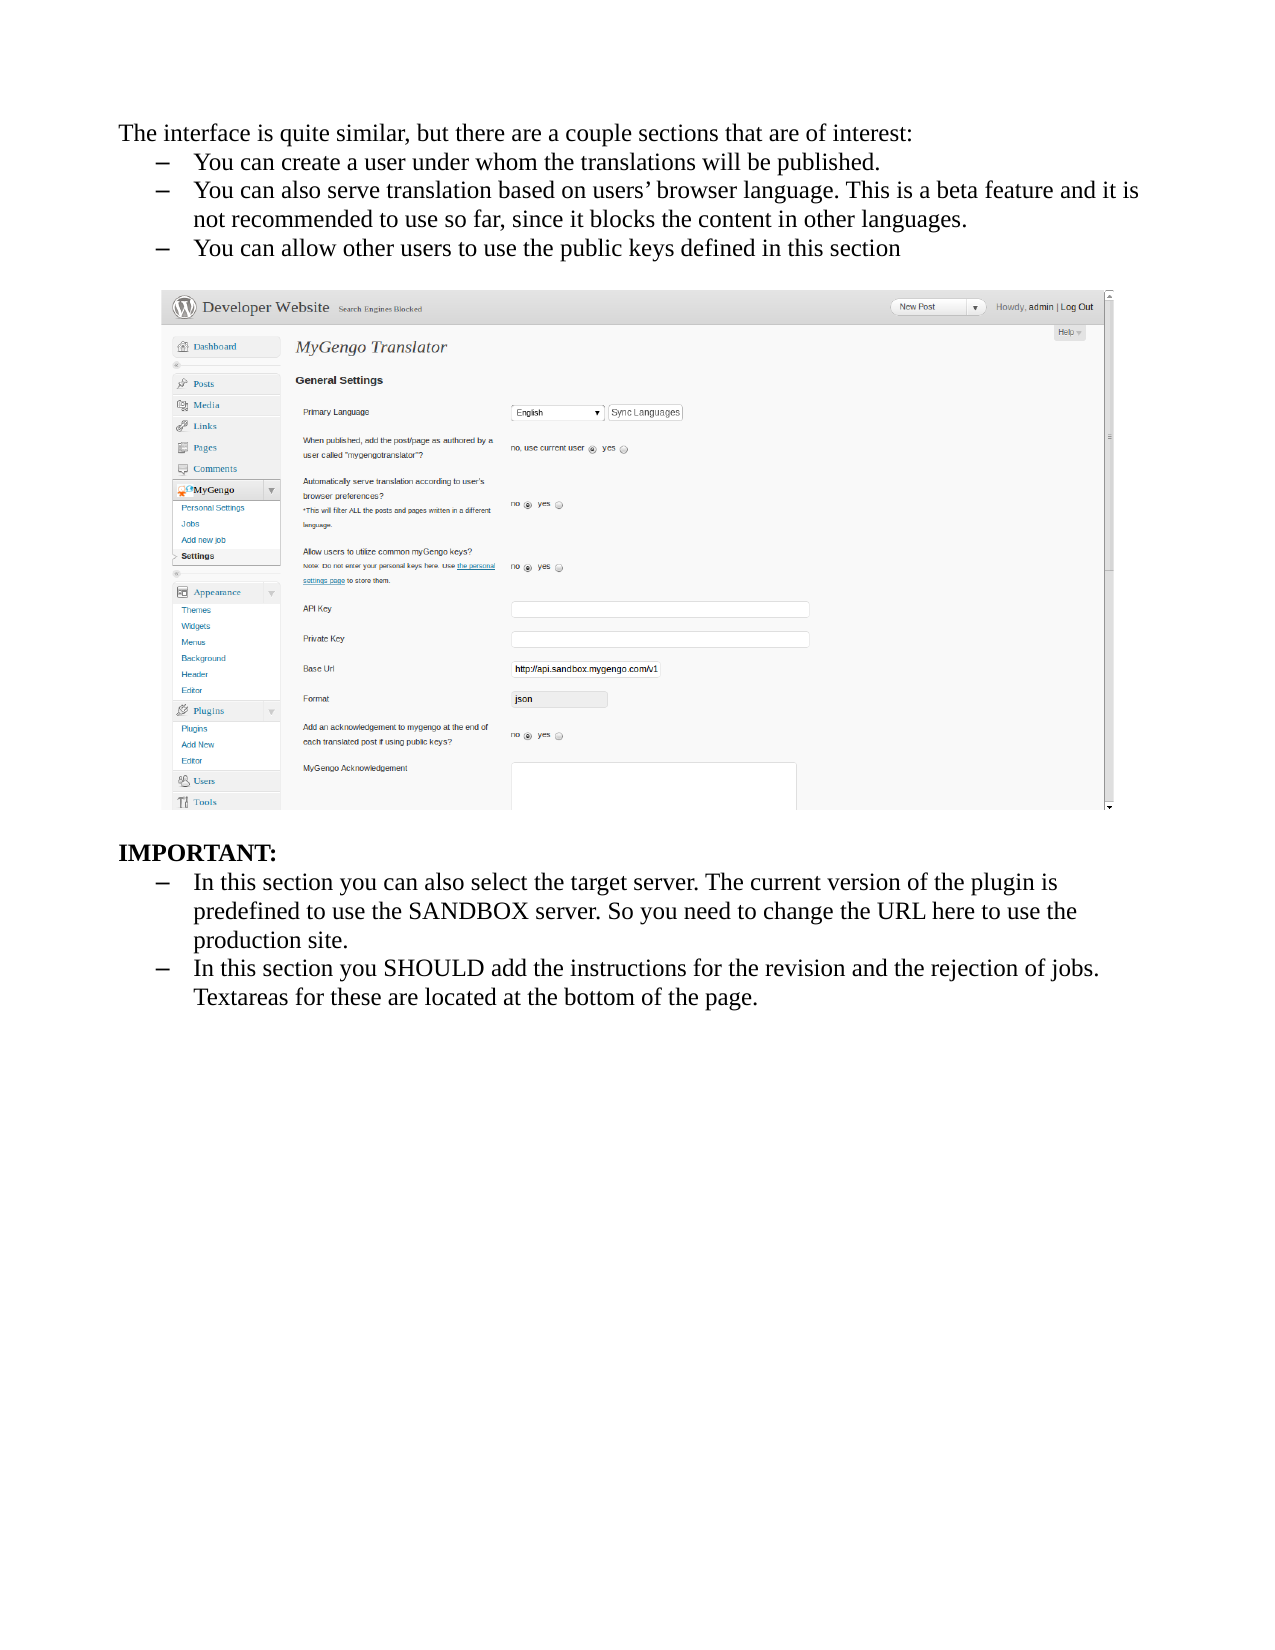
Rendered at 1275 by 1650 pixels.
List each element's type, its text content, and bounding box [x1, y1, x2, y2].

list You can create a user under whom the translations will be published. [156, 147, 1157, 176]
list In this section you can also select the target server. The current version of the plugin is predefined to use the SANDBOX server. So you need to change the URL here to use the production site. [156, 867, 1157, 953]
list In this section you SHOULD add the instructions for the revision and the rejection of jobs. Textareas for these are located at the bottom of the page. [156, 953, 1157, 1011]
text The interface is quite similar, but there are a couple sections that are of interest: [118, 118, 1157, 147]
text IMPORTANT: [118, 838, 1157, 867]
picture [161, 290, 1114, 810]
list You can also serve translation based on users’ browser language. This is a beta feature and it is not recommended to use so far, since it blocks the content in other languages. [156, 176, 1157, 233]
list You can allow other users to use the public keys defined in this section [156, 233, 1157, 262]
